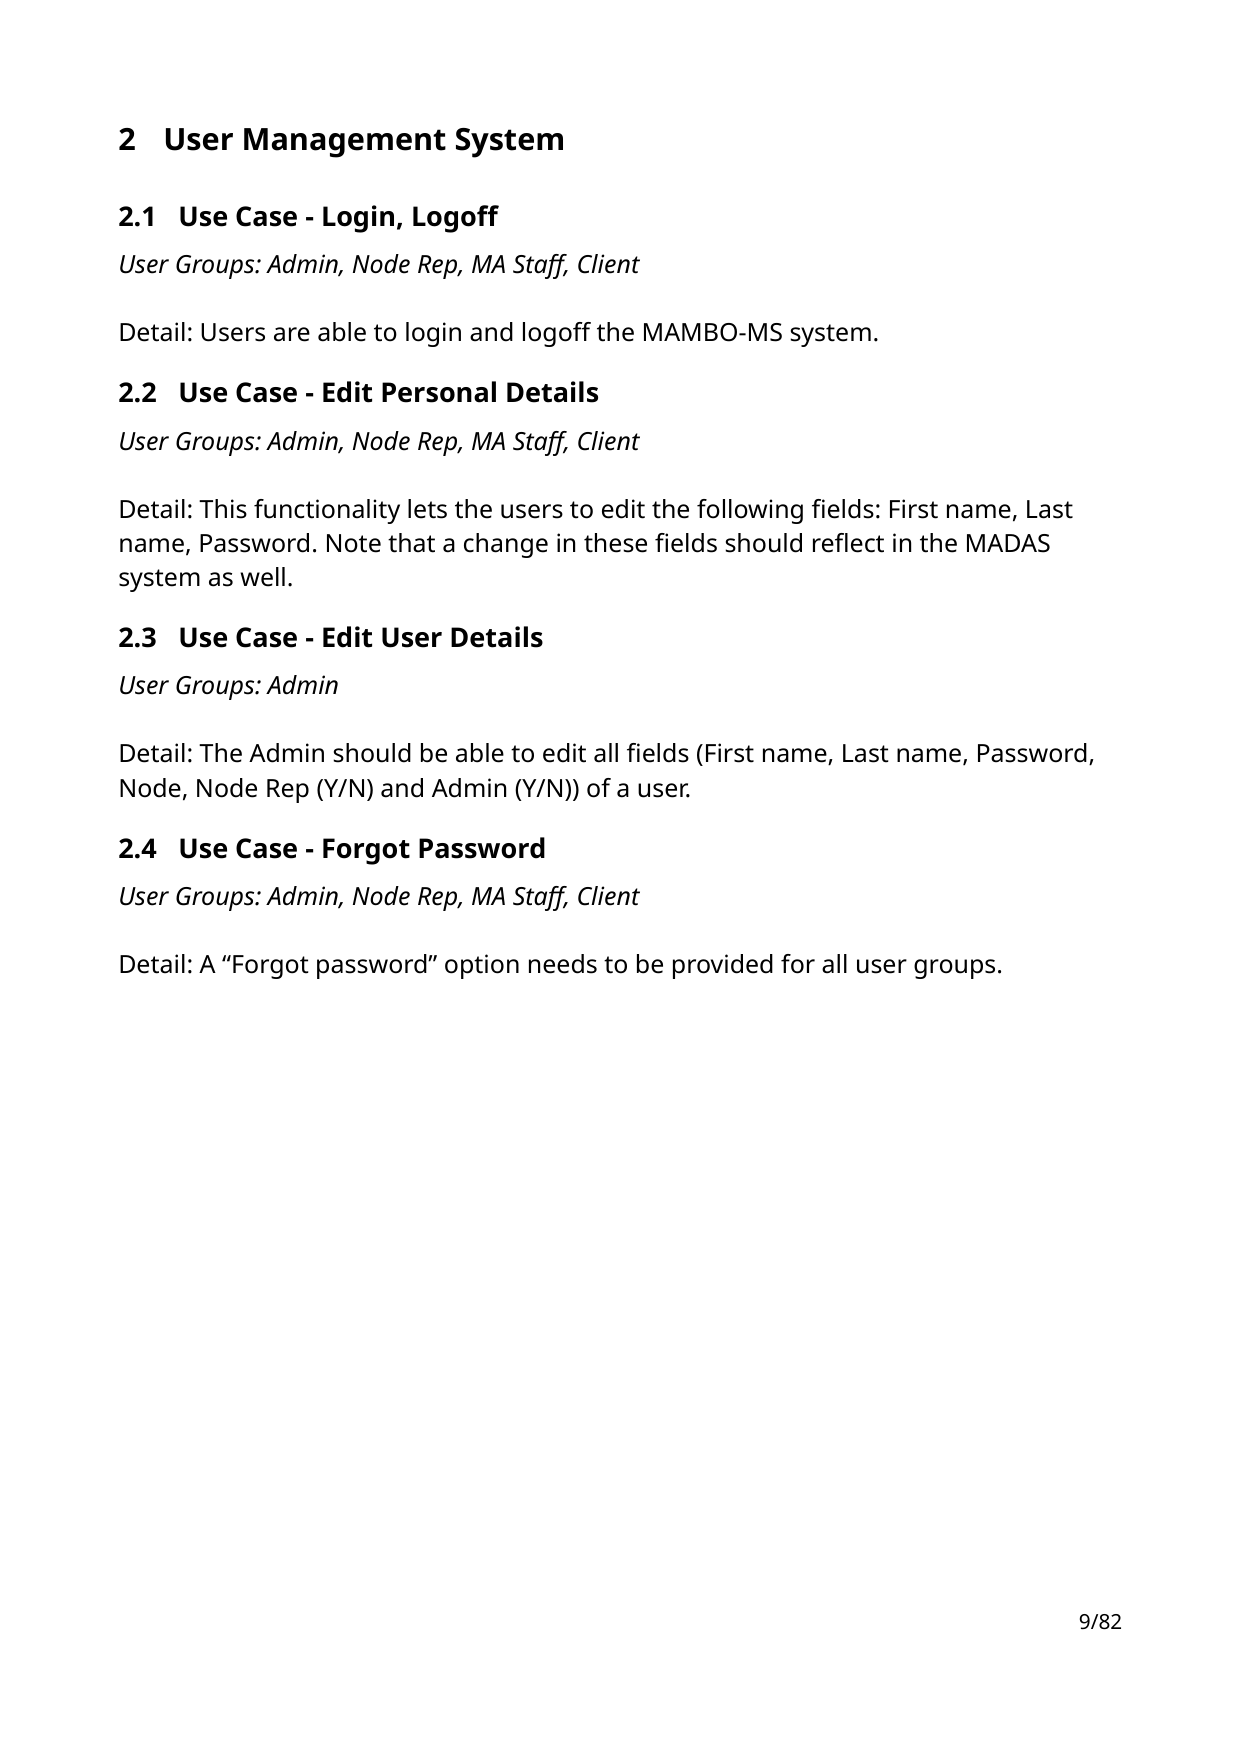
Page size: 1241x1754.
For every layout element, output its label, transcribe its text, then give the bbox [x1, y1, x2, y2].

text Detail: A “Forgot password” option needs to be provided for all user groups. [118, 947, 1122, 981]
text Detail: The Admin should be able to edit all fields (First name, Last name, Password, Node, Node Rep (Y/N) and Admin (Y/N)) of a user. [118, 736, 1122, 804]
text Detail: Users are able to login and logoff the MAMBO-MS system. [118, 315, 1122, 349]
text User Groups: Admin [118, 668, 1122, 702]
text User Groups: Admin, Node Rep, MA Staff, Client [118, 247, 1122, 281]
text User Groups: Admin, Node Rep, MA Staff, Client [118, 879, 1122, 913]
subtitle Use Case - Edit Personal Details [118, 374, 1122, 411]
subtitle User Management System [118, 118, 1122, 160]
text User Groups: Admin, Node Rep, MA Staff, Client [118, 423, 1122, 457]
subtitle Use Case - Forgot Password [118, 829, 1122, 866]
subtitle Use Case - Edit User Details [118, 619, 1122, 656]
text Detail: This functionality lets the users to edit the following fields: First name, Last name, Password. Note that a change in these fields should reflect in the MADAS system as well. [118, 491, 1122, 594]
subtitle Use Case - Login, Logoff [118, 197, 1122, 234]
